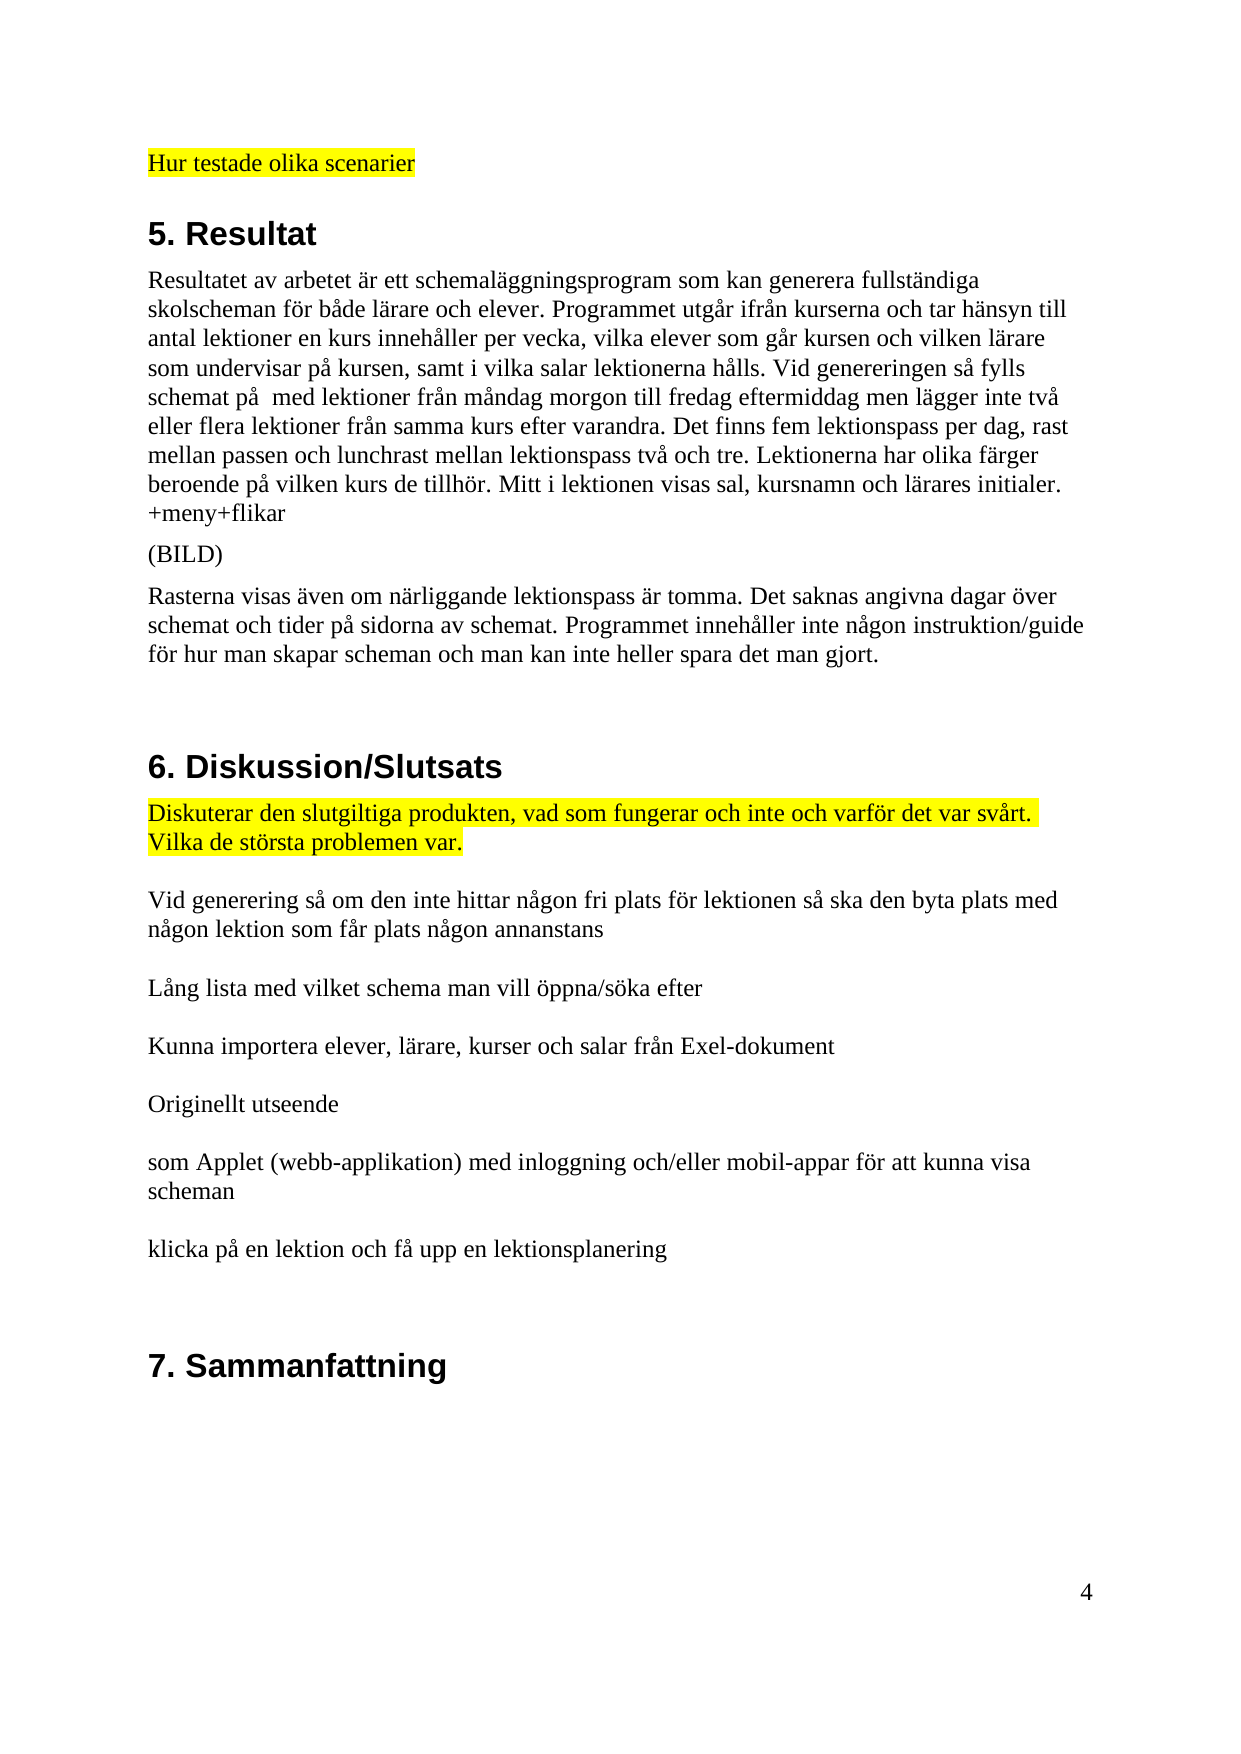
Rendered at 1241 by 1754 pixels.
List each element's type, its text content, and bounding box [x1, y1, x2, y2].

text Rasterna visas även om närliggande lektionspass är tomma. Det saknas angivna dagar över schemat och tider på sidorna av schemat. Programmet innehåller inte någon instruktion/guide för hur man skapar scheman och man kan inte heller spara det man gjort. [148, 581, 1093, 668]
subtitle 6. Diskussion/Slutsats [148, 747, 1093, 786]
text Lång lista med vilket schema man vill öppna/söka efter [148, 972, 1093, 1002]
text som Applet (webb-applikation) med inloggning och/eller mobil-appar för att kunna visa scheman [148, 1147, 1093, 1205]
text Kunna importera elever, lärare, kurser och salar från Exel-dokument [148, 1031, 1093, 1060]
text klicka på en lektion och få upp en lektionsplanering [148, 1234, 1093, 1263]
text Diskuterar den slutgiltiga produkten, vad som fungerar och inte och varför det var svårt. Vilka de största problemen var. [148, 798, 1093, 856]
text Hur testade olika scenarier [148, 148, 1093, 177]
text Vid generering så om den inte hittar någon fri plats för lektionen så ska den byta plats med någon lektion som får plats någon annanstans [148, 885, 1093, 943]
text Originellt utseende [148, 1089, 1093, 1118]
text (BILD) [148, 539, 1093, 568]
subtitle 7. Sammanfattning [148, 1346, 1093, 1385]
text Resultatet av arbetet är ett schemaläggningsprogram som kan generera fullständiga skolscheman för både lärare och elever. Programmet utgår ifrån kurserna och tar hänsyn till antal lektioner en kurs innehåller per vecka, vilka elever som går kursen och vilken lärare som undervisar på kursen, samt i vilka salar lektionerna hålls. Vid genereringen så fylls schemat på med lektioner från måndag morgon till fredag eftermiddag men lägger inte två eller flera lektioner från samma kurs efter varandra. Det finns fem lektionspass per dag, rast mellan passen och lunchrast mellan lektionspass två och tre. Lektionerna har olika färger beroende på vilken kurs de tillhör. Mitt i lektionen visas sal, kursnamn och lärares initialer. +meny+flikar [148, 265, 1093, 527]
subtitle 5. Resultat [148, 214, 1093, 253]
